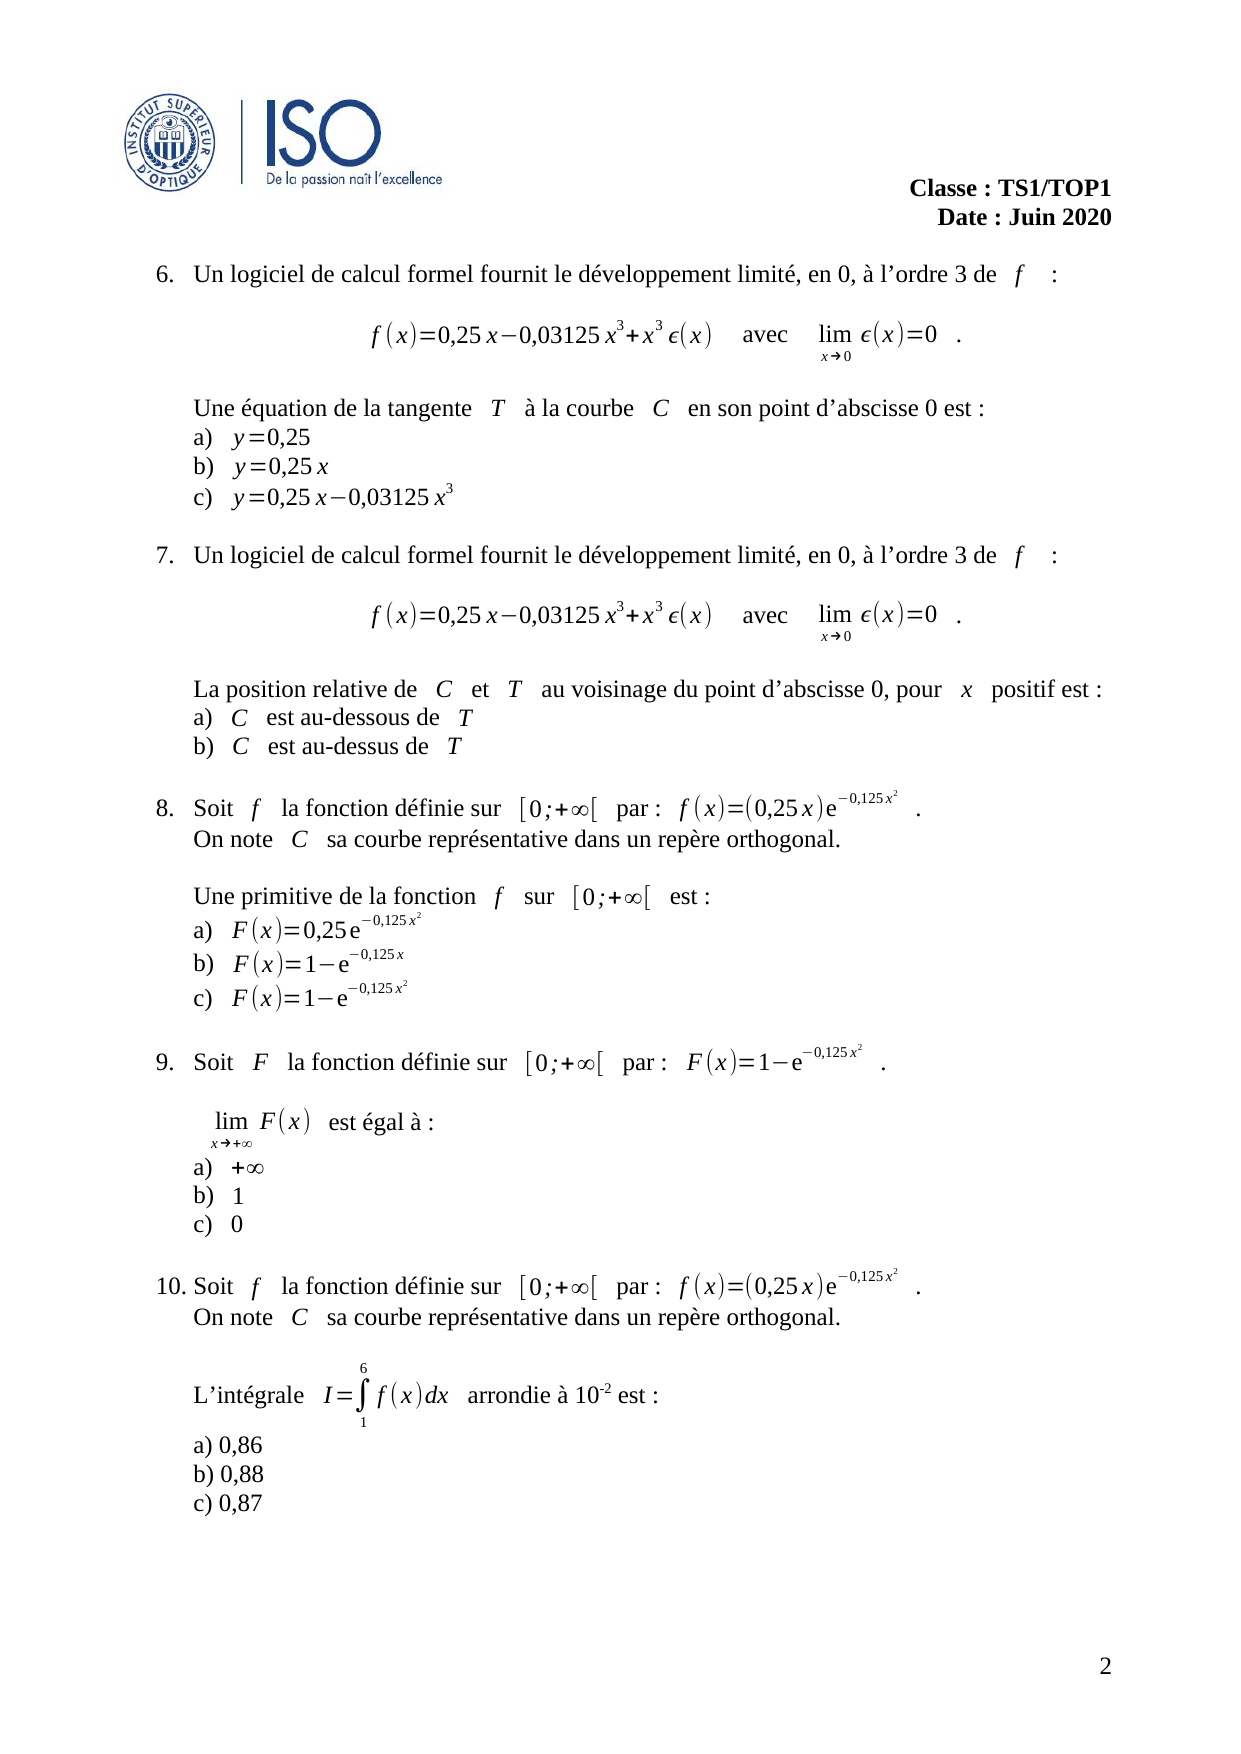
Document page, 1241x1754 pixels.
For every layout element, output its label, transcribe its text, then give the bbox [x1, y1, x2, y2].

list b)est au-dessus de [156, 731, 1122, 760]
list a) [156, 422, 1122, 451]
list b) [156, 1181, 1122, 1209]
list a)est au-dessous de [156, 702, 1122, 731]
list a) [156, 1152, 1122, 1181]
list c) [156, 480, 1122, 511]
list L’intégralearrondie à 10-2 est : [156, 1359, 1122, 1430]
list Soitla fonction définie surpar :. [156, 789, 1122, 824]
list Soitla fonction définie surpar :. [156, 1267, 1122, 1302]
list On notesa courbe représentative dans un repère orthogonal. [156, 824, 1122, 853]
list Soitla fonction définie surpar :. [156, 1043, 1122, 1078]
list Une équation de la tangenteà la courbeen son point d’abscisse 0 est : [156, 393, 1122, 422]
list est égal à : [156, 1107, 1122, 1152]
list a) 0,86 [156, 1430, 1122, 1459]
list c) [156, 979, 1122, 1014]
list b) [156, 946, 1122, 979]
list c) 0,87 [156, 1488, 1122, 1516]
list b) 0,88 [156, 1459, 1122, 1488]
list avec . [156, 597, 1122, 645]
list a) [156, 911, 1122, 946]
list b) [156, 451, 1122, 480]
list Un logiciel de calcul formel fournit le développement limité, en 0, à l’ordre 3 de : [156, 540, 1122, 568]
list Un logiciel de calcul formel fournit le développement limité, en 0, à l’ordre 3 de : [156, 259, 1122, 288]
list c) [156, 1209, 1122, 1238]
list La position relative deetau voisinage du point d’abscisse 0, pourpositif est : [156, 674, 1122, 702]
picture [118, 88, 455, 197]
list avec . [156, 317, 1122, 365]
list Une primitive de la fonctionsurest : [156, 881, 1122, 911]
list On notesa courbe représentative dans un repère orthogonal. [156, 1302, 1122, 1331]
